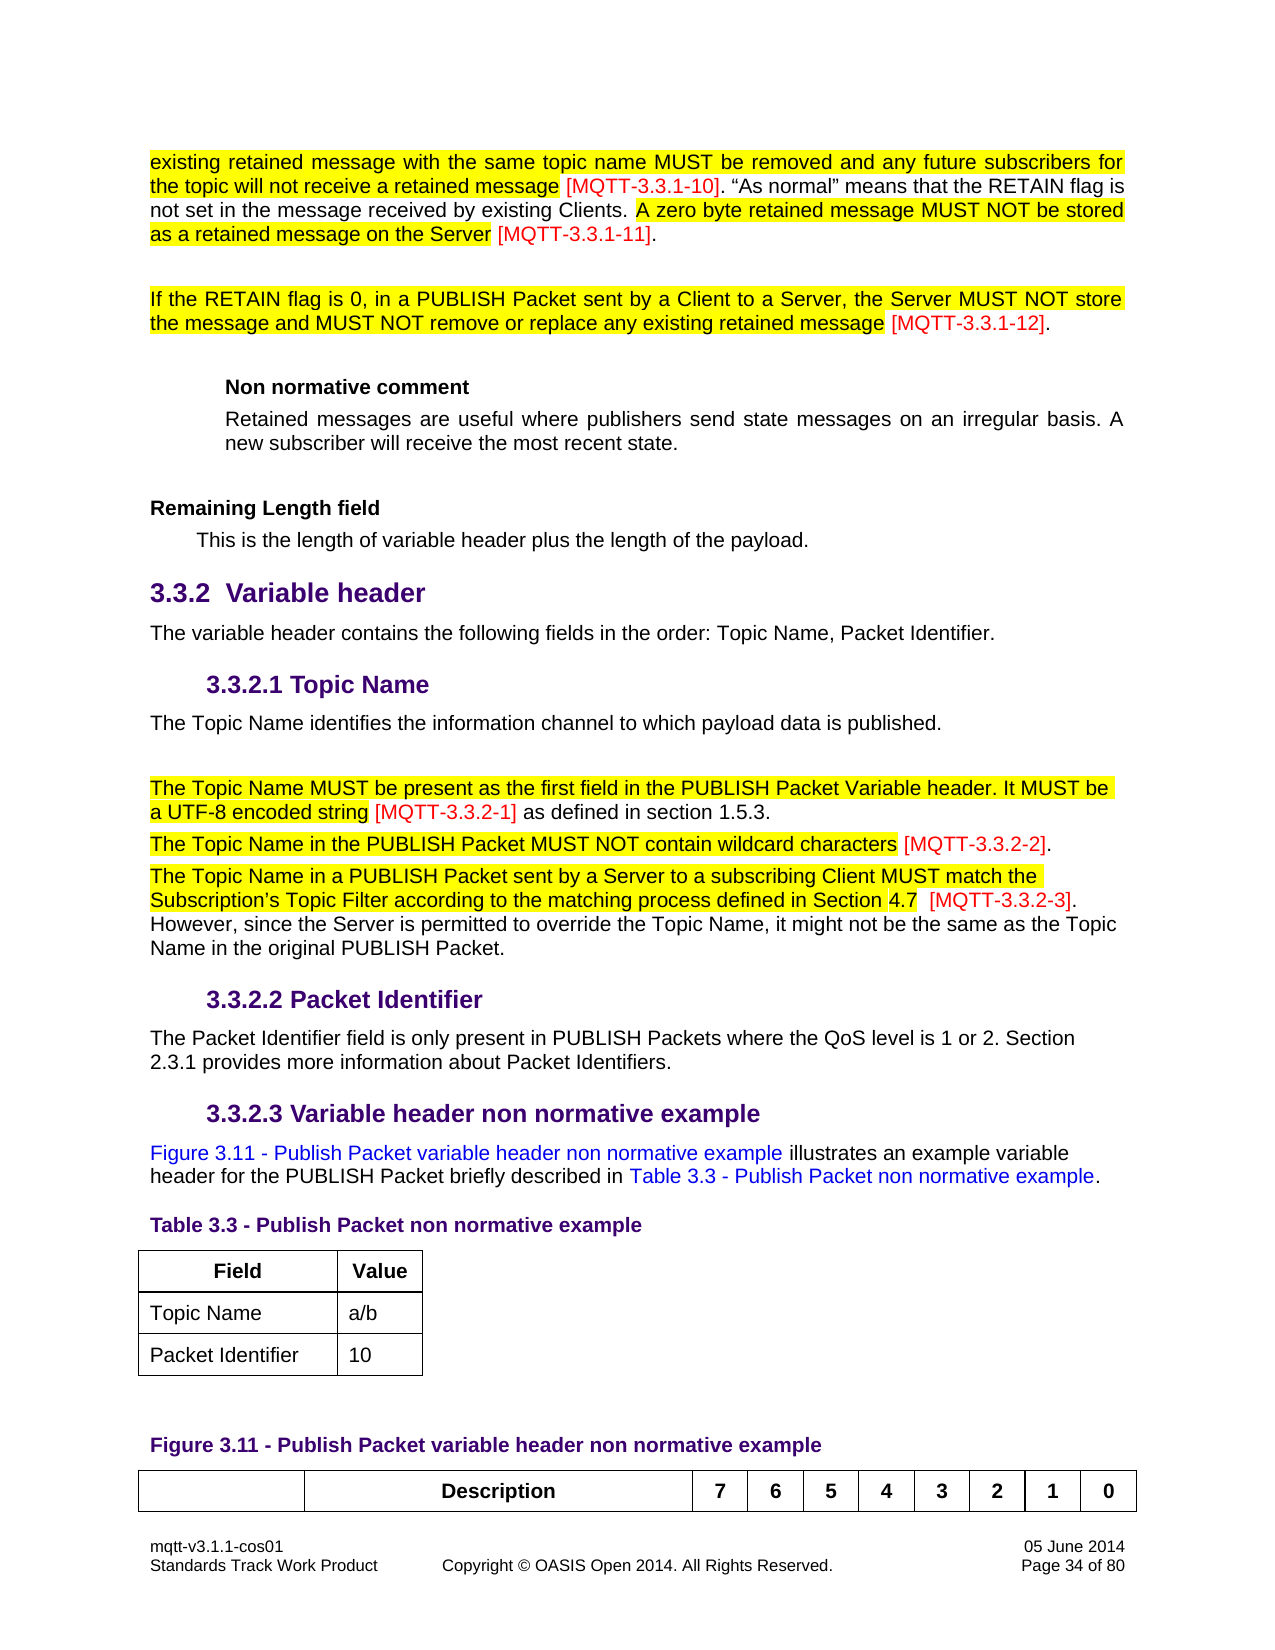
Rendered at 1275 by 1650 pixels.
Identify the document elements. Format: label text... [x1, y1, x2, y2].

table_header 0 [1081, 1471, 1136, 1511]
table_cell Topic Name [139, 1293, 337, 1333]
subtitle Variable header [150, 577, 1125, 608]
text The Topic Name in the PUBLISH Packet MUST NOT contain wildcard characters [MQTT-3.3.2-2]. [150, 832, 1125, 856]
subtitle Packet Identifier [206, 985, 1125, 1014]
text Retained messages are useful where publishers send state messages on an irregular basis. A new subscriber will receive the most recent state. [225, 407, 1125, 455]
subtitle Figure 3.11 - Publish Packet variable header non normative example [150, 1433, 1125, 1457]
text Remaining Length field [150, 496, 1125, 520]
table_header Value [338, 1251, 422, 1291]
table_cell a/b [338, 1293, 422, 1333]
table_header 7 [693, 1471, 747, 1511]
table_header 2 [970, 1471, 1024, 1511]
text The Topic Name in a PUBLISH Packet sent by a Server to a subscribing Client MUST match the Subscription’s Topic Filter according to the matching process defined in Section 4.7 [MQTT-3.3.2-3]. However, since the Server is permitted to override the Topic Name, it might not be the same as the Topic Name in the original PUBLISH Packet. [150, 864, 1125, 960]
subtitle Topic Name [206, 670, 1125, 698]
text If the RETAIN flag is 0, in a PUBLISH Packet sent by a Client to a Server, the Server MUST NOT store the message and MUST NOT remove or replace any existing retained message [MQTT-3.3.1-12]. [150, 286, 1125, 334]
text The Topic Name MUST be present as the first field in the PUBLISH Packet Variable header. It MUST be a UTF-8 encoded string [MQTT-3.3.2-1] as defined in section 1.5.3. [150, 776, 1125, 823]
text The Topic Name identifies the information channel to which payload data is published. [150, 711, 1125, 735]
table_cell Packet Identifier [139, 1334, 337, 1375]
table_header [139, 1471, 304, 1511]
table_header 6 [748, 1471, 803, 1511]
subtitle Table 3.3 - Publish Packet non normative example [150, 1213, 1125, 1237]
text The variable header contains the following fields in the order: Topic Name, Packet Identifier. [150, 621, 1125, 645]
table_header 4 [859, 1471, 914, 1511]
table_header 5 [804, 1471, 858, 1511]
text This is the length of variable header plus the length of the payload. [150, 528, 1125, 552]
text Non normative comment [225, 375, 1125, 399]
text existing retained message with the same topic name MUST be removed and any future subscribers for the topic will not receive a retained message [MQTT-3.3.1-10]. “As normal” means that the RETAIN flag is not set in the message received by existing Clients. A zero byte retained message MUST NOT be stored as a retained message on the Server [MQTT-3.3.1-11]. [150, 150, 1125, 246]
subtitle Variable header non normative example [206, 1099, 1125, 1128]
table_cell 10 [338, 1334, 422, 1375]
table_header 1 [1026, 1471, 1080, 1511]
table_header Field [139, 1251, 337, 1291]
table_header 3 [915, 1471, 969, 1511]
text Figure 3.11 - Publish Packet variable header non normative example illustrates an example variable header for the PUBLISH Packet briefly described in Table 3.3 - Publish Packet non normative example. [150, 1140, 1125, 1188]
table_header Description [305, 1471, 692, 1511]
text The Packet Identifier field is only present in PUBLISH Packets where the QoS level is 1 or 2. Section 2.3.1 provides more information about Packet Identifiers. [150, 1026, 1125, 1074]
